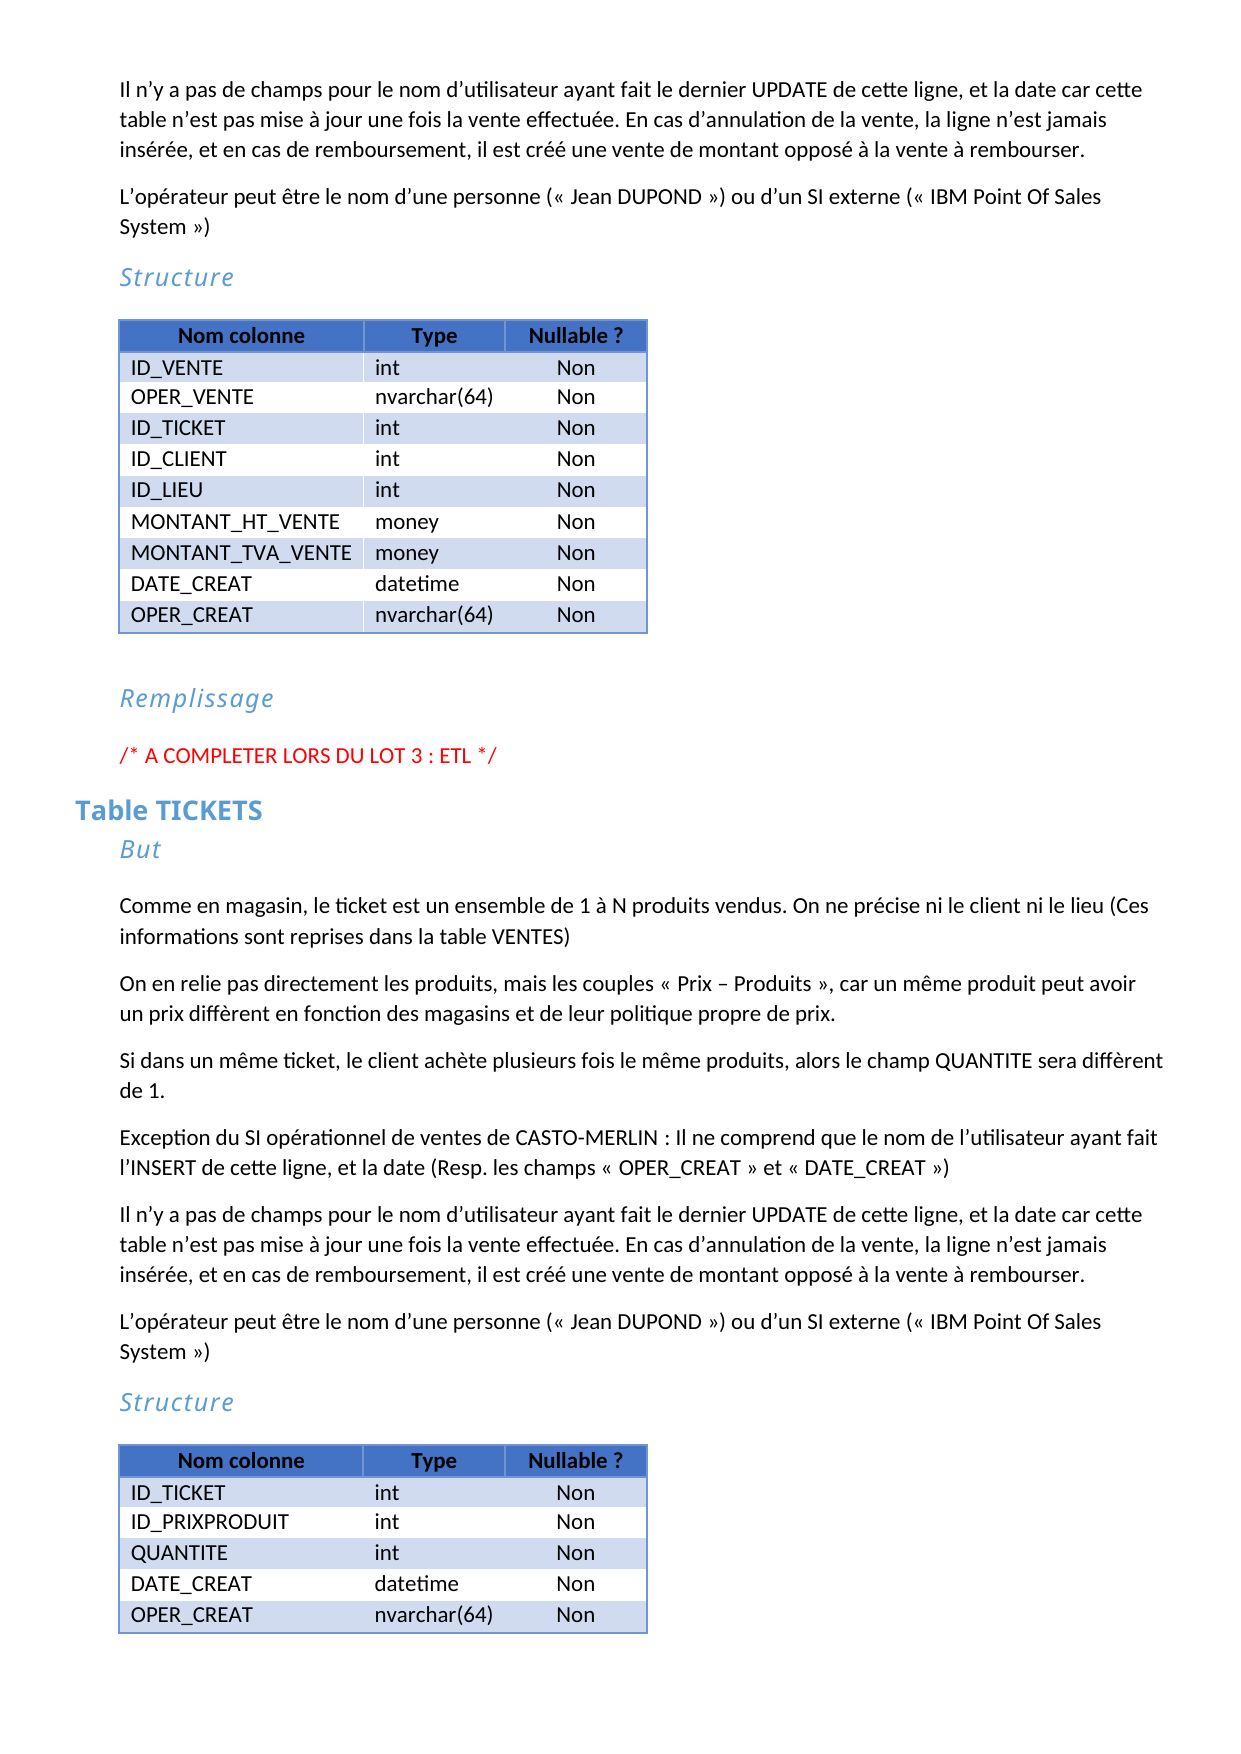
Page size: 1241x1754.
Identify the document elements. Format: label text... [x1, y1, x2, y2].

table_cell ID_TICKET [120, 1478, 363, 1507]
table_cell Non [505, 538, 646, 569]
text L’opérateur peut être le nom d’une personne (« Jean DUPOND ») ou d’un SI externe (« IBM Point Of Sales System ») [119, 1307, 1165, 1366]
text Comme en magasin, le ticket est un ensemble de 1 à N produits vendus. On ne précise ni le client ni le lieu (Ces informations sont reprises dans la table VENTES) [119, 892, 1165, 950]
table_cell ID_VENTE [120, 353, 363, 382]
table_cell MONTANT_HT_VENTE [120, 507, 363, 538]
text L’opérateur peut être le nom d’une personne (« Jean DUPOND ») ou d’un SI externe (« IBM Point Of Sales System ») [119, 182, 1165, 241]
table_cell int [364, 413, 505, 444]
table_cell Non [505, 1569, 646, 1601]
table_cell datetime [364, 569, 505, 601]
table_cell MONTANT_TVA_VENTE [120, 538, 363, 569]
text Il n’y a pas de champs pour le nom d’utilisateur ayant fait le dernier UPDATE de cette ligne, et la date car cette table n’est pas mise à jour une fois la vente effectuée. En cas d’annulation de la vente, la ligne n’est jamais insérée, et en cas de remboursement, il est créé une vente de montant opposé à la vente à rembourser. [119, 1200, 1165, 1288]
table_cell Non [505, 444, 646, 476]
table_header Nom colonne [120, 321, 363, 351]
table_header Type [365, 321, 504, 351]
table_cell Non [505, 476, 646, 507]
table_cell ID_TICKET [120, 413, 363, 444]
table_cell DATE_CREAT [120, 1569, 363, 1601]
table_cell int [364, 476, 505, 507]
table_cell nvarchar(64) [363, 1601, 505, 1632]
table_cell Non [505, 569, 646, 601]
table_cell OPER_CREAT [120, 1601, 363, 1632]
table_cell Non [505, 507, 646, 538]
subtitle Structure [119, 259, 1165, 293]
table_cell int [364, 353, 505, 382]
table_cell int [363, 1478, 505, 1507]
table_header Nom colonne [120, 1446, 362, 1476]
subtitle But [119, 832, 1165, 866]
table_cell int [363, 1507, 505, 1538]
text /* A COMPLETER LORS DU LOT 3 : ETL */ [119, 741, 1165, 769]
table_cell DATE_CREAT [120, 569, 363, 601]
table_cell ID_PRIXPRODUIT [120, 1507, 363, 1538]
table_cell Non [505, 382, 646, 413]
subtitle Structure [119, 1384, 1165, 1418]
table_cell datetime [363, 1569, 505, 1601]
table_cell Non [505, 413, 646, 444]
subtitle Table TICKETS [75, 792, 1165, 829]
text Si dans un même ticket, le client achète plusieurs fois le même produits, alors le champ QUANTITE sera diffèrent de 1. [119, 1046, 1165, 1104]
table_cell Non [505, 353, 646, 382]
table_header Nullable ? [506, 1446, 646, 1476]
table_cell OPER_CREAT [120, 601, 363, 632]
table_cell QUANTITE [120, 1538, 363, 1569]
table_cell Non [505, 1478, 646, 1507]
table_header Nullable ? [506, 321, 646, 351]
table_header Type [364, 1446, 504, 1476]
table_cell money [364, 538, 505, 569]
subtitle Remplissage [119, 681, 1165, 715]
table_cell Non [505, 1601, 646, 1632]
table_cell ID_CLIENT [120, 444, 363, 476]
text Exception du SI opérationnel de ventes de CASTO-MERLIN : Il ne comprend que le nom de l’utilisateur ayant fait l’INSERT de cette ligne, et la date (Resp. les champs « OPER_CREAT » et « DATE_CREAT ») [119, 1123, 1165, 1181]
text On en relie pas directement les produits, mais les couples « Prix – Produits », car un même produit peut avoir un prix diffèrent en fonction des magasins et de leur politique propre de prix. [119, 969, 1165, 1027]
text Il n’y a pas de champs pour le nom d’utilisateur ayant fait le dernier UPDATE de cette ligne, et la date car cette table n’est pas mise à jour une fois la vente effectuée. En cas d’annulation de la vente, la ligne n’est jamais insérée, et en cas de remboursement, il est créé une vente de montant opposé à la vente à rembourser. [119, 75, 1165, 163]
table_cell int [364, 444, 505, 476]
table_cell Non [505, 601, 646, 632]
table_cell int [363, 1538, 505, 1569]
table_cell nvarchar(64) [364, 601, 505, 632]
table_cell Non [505, 1507, 646, 1538]
table_cell OPER_VENTE [120, 382, 363, 413]
table_cell money [364, 507, 505, 538]
table_cell Non [505, 1538, 646, 1569]
table_cell ID_LIEU [120, 476, 363, 507]
table_cell nvarchar(64) [364, 382, 505, 413]
